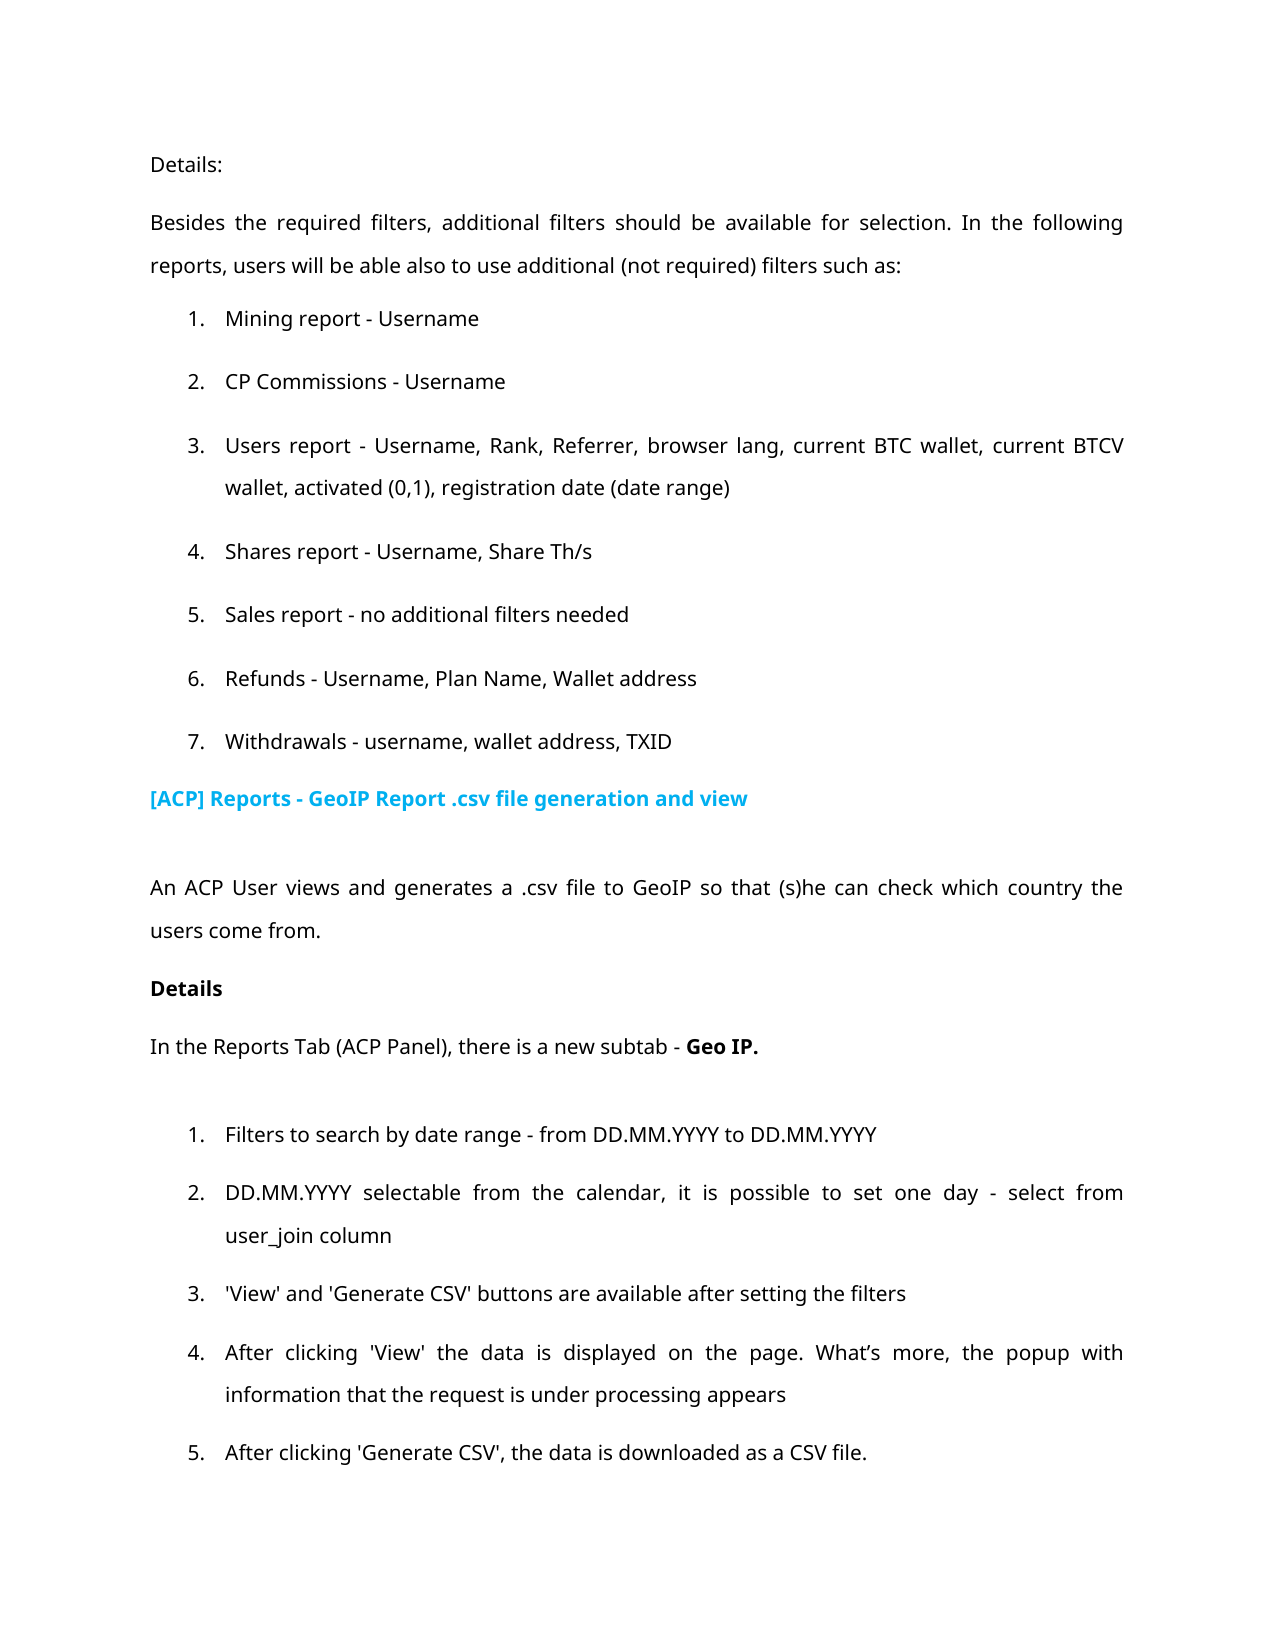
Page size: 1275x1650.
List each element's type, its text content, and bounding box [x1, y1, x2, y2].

list After clicking 'Generate CSV', the data is downloaded as a CSV file. [187, 1438, 1125, 1467]
list Filters to search by date range - from DD.MM.YYYY to DD.MM.YYYY [187, 1120, 1125, 1149]
text In the Reports Tab (ACP Panel), there is a new subtab - Geo IP. [150, 1032, 1125, 1061]
text Details: [150, 150, 1125, 178]
text Besides the required filters, additional filters should be available for selection. In the following reports, users will be able also to use additional (not required) filters such as: [150, 208, 1125, 279]
list CP Commissions - Username [187, 367, 1125, 396]
list Shares report - Username, Share Th/s [187, 537, 1125, 565]
list Withdrawals - username, wallet address, TXID [187, 727, 1125, 756]
list Refunds - Username, Plan Name, Wallet address [187, 664, 1125, 692]
list DD.MM.YYYY selectable from the calendar, it is possible to set one day - select from user_join column [187, 1178, 1125, 1249]
text Details [150, 974, 1125, 1002]
text An ACP User views and generates a .csv file to GeoIP so that (s)he can check which country the users come from. [150, 873, 1125, 944]
list 'View' and 'Generate CSV' buttons are available after setting the filters [187, 1279, 1125, 1308]
list Mining report - Username [187, 304, 1125, 332]
list After clicking 'View' the data is displayed on the page. What’s more, the popup with information that the request is under processing appears [187, 1338, 1125, 1409]
subtitle [ACP] Reports - GeoIP Report .csv file generation and view [150, 784, 1125, 813]
list Users report - Username, Rank, Referrer, browser lang, current BTC wallet, current BTCV wallet, activated (0,1), registration date (date range) [187, 431, 1125, 502]
list Sales report - no additional filters needed [187, 600, 1125, 629]
